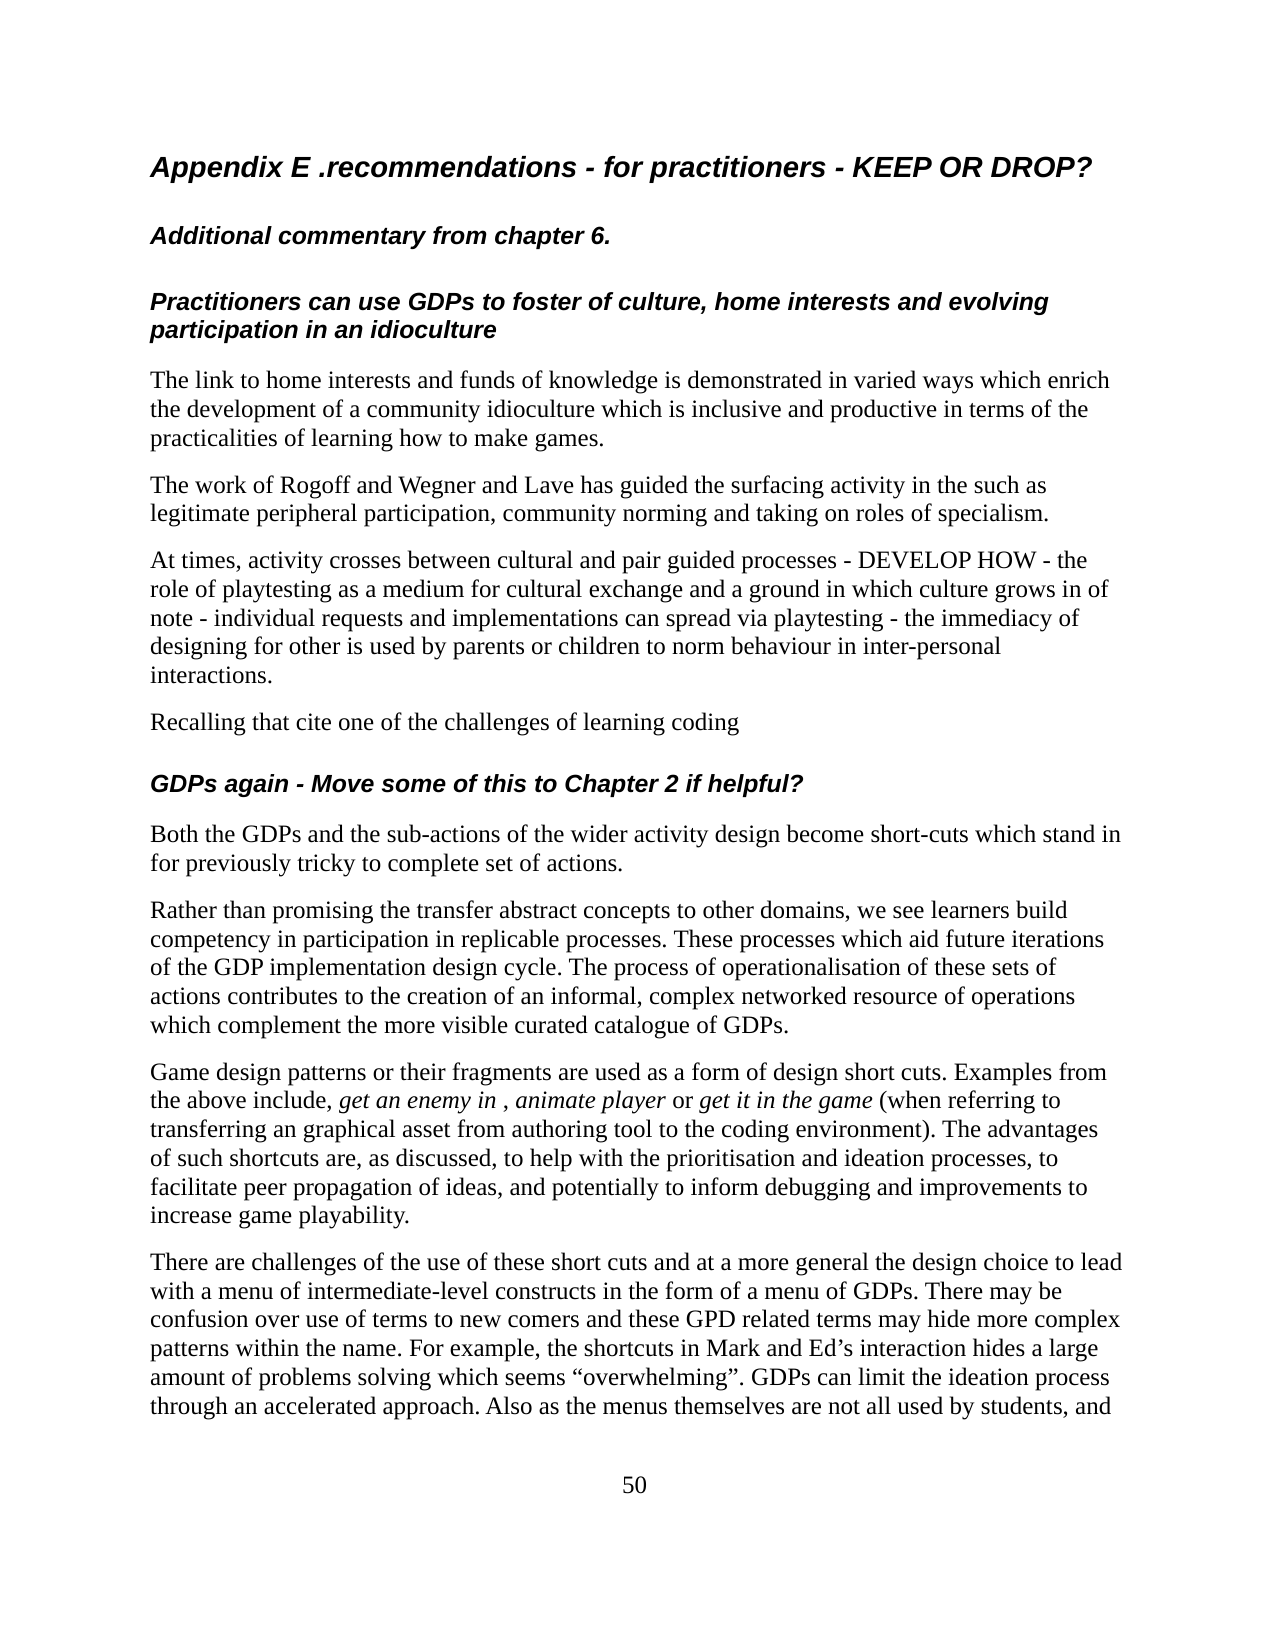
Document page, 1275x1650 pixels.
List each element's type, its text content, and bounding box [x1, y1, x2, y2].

text Recalling that cite one of the challenges of learning coding [150, 707, 1125, 736]
subtitle Additional commentary from chapter 6. [150, 221, 1125, 249]
subtitle Practitioners can use GDPs to foster of culture, home interests and evolving participation in an idioculture [150, 287, 1125, 344]
text Both the GDPs and the sub-actions of the wider activity design become short-cuts which stand in for previously tricky to complete set of actions. [150, 819, 1125, 877]
text Game design patterns or their fragments are used as a form of design short cuts. Examples from the above include, get an enemy in , animate player or get it in the game (when referring to transferring an graphical asset from authoring tool to the coding environment). The advantages of such shortcuts are, as discussed, to help with the prioritisation and ideation processes, to facilitate peer propagation of ideas, and potentially to inform debugging and improvements to increase game playability. [150, 1057, 1125, 1229]
subtitle GDPs again - Move some of this to Chapter 2 if helpful? [150, 769, 1125, 798]
text The work of Rogoff and Wegner and Lave has guided the surfacing activity in the such as legitimate peripheral participation, community norming and taking on roles of specialism. [150, 470, 1125, 527]
text There are challenges of the use of these short cuts and at a more general the design choice to lead with a menu of intermediate-level constructs in the form of a menu of GDPs. There may be confusion over use of terms to new comers and these GPD related terms may hide more complex patterns within the name. For example, the shortcuts in Mark and Ed’s interaction hides a large amount of problems solving which seems “overwhelming”. GDPs can limit the ideation process through an accelerated approach. Also as the menus themselves are not all used by students, and [150, 1247, 1125, 1419]
text At times, activity crosses between cultural and pair guided processes - DEVELOP HOW - the role of playtesting as a medium for cultural exchange and a ground in which culture grows in of note - individual requests and implementations can spread via playtesting - the immediacy of designing for other is used by parents or children to norm behaviour in inter-personal interactions. [150, 545, 1125, 689]
text The link to home interests and funds of knowledge is demonstrated in varied ways which enrich the development of a community idioculture which is inclusive and productive in terms of the practicalities of learning how to make games. [150, 366, 1125, 452]
subtitle Appendix E .recommendations - for practitioners - KEEP OR DROP? [150, 150, 1125, 183]
text Rather than promising the transfer abstract concepts to other domains, we see learners build competency in participation in replicable processes. These processes which aid future iterations of the GDP implementation design cycle. The process of operationalisation of these sets of actions contributes to the creation of an informal, complex networked resource of operations which complement the more visible curated catalogue of GDPs. [150, 895, 1125, 1039]
